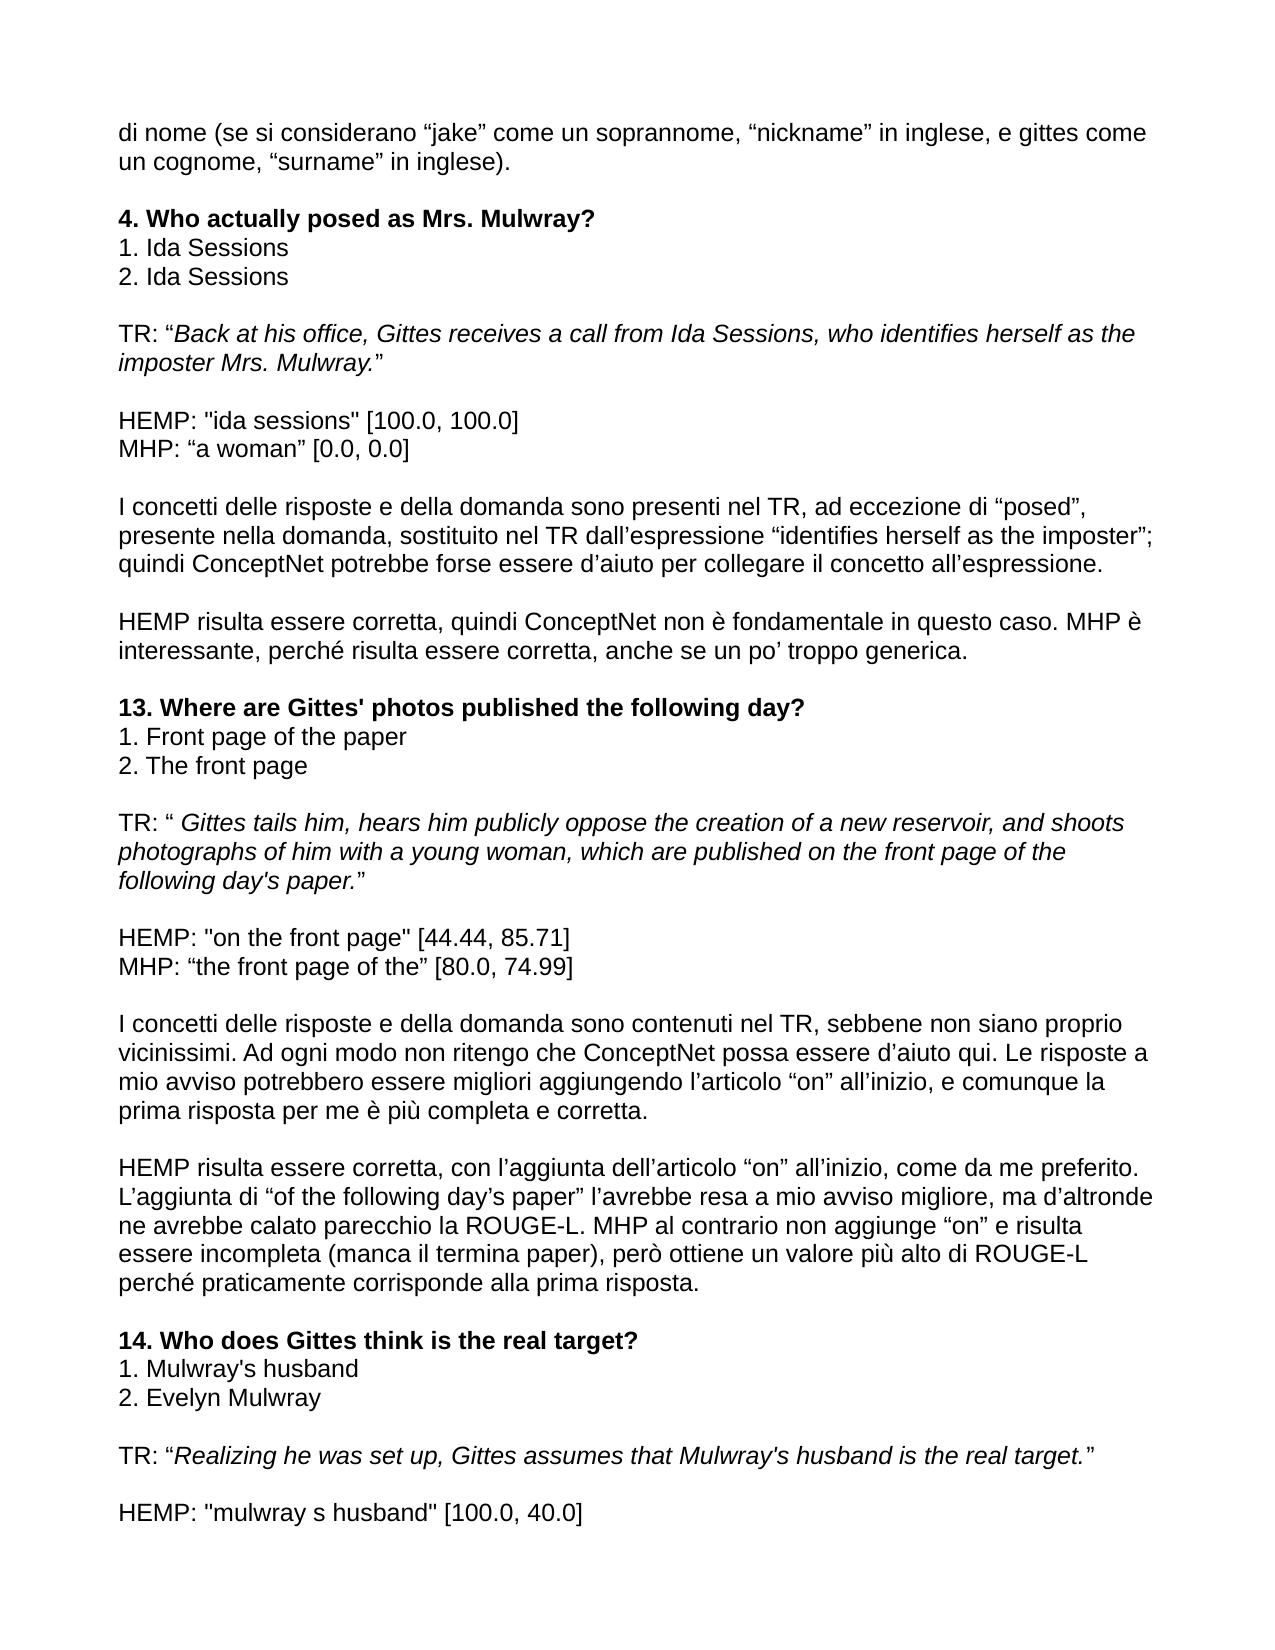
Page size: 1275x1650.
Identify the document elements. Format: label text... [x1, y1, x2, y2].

text 13. Where are Gittes' photos published the following day? 1. Front page of the paper 2. The front page TR: “ Gittes tails him, hears him publicly oppose the creation of a new reservoir, and shoots photographs of him with a young woman, which are published on the front page of the following day's paper.” HEMP: "on the front page" [44.44, 85.71] MHP: “the front page of the” [80.0, 74.99] I concetti delle risposte e della domanda sono contenuti nel TR, sebbene non siano proprio vicinissimi. Ad ogni modo non ritengo che ConceptNet possa essere d’aiuto qui. Le risposte a mio avviso potrebbero essere migliori aggiungendo l’articolo “on” all’inizio, e comunque la prima risposta per me è più completa e corretta. HEMP risulta essere corretta, con l’aggiunta dell’articolo “on” all’inizio, come da me preferito. L’aggiunta di “of the following day’s paper” l’avrebbe resa a mio avviso migliore, ma d’altronde ne avrebbe calato parecchio la ROUGE-L. MHP al contrario non aggiunge “on” e risulta essere incompleta (manca il termina paper), però ottiene un valore più alto di ROUGE-L perché praticamente corrisponde alla prima risposta. [118, 693, 1157, 1326]
text 4. Who actually posed as Mrs. Mulwray? 1. Ida Sessions 2. Ida Sessions TR: “Back at his office, Gittes receives a call from Ida Sessions, who identifies herself as the imposter Mrs. Mulwray.” HEMP: "ida sessions" [100.0, 100.0] MHP: “a woman” [0.0, 0.0] I concetti delle risposte e della domanda sono presenti nel TR, ad eccezione di “posed”, presente nella domanda, sostituito nel TR dall’espressione “identifies herself as the imposter”; quindi ConceptNet potrebbe forse essere d’aiuto per collegare il concetto all’espressione. HEMP risulta essere corretta, quindi ConceptNet non è fondamentale in questo caso. MHP è interessante, perché risulta essere corretta, anche se un po’ troppo generica. [118, 204, 1157, 664]
text 14. Who does Gittes think is the real target? 1. Mulwray's husband 2. Evelyn Mulwray TR: “Realizing he was set up, Gittes assumes that Mulwray's husband is the real target.” HEMP: "mulwray s husband" [100.0, 40.0] [118, 1326, 1157, 1527]
text di nome (se si considerano “jake” come un soprannome, “nickname” in inglese, e gittes come un cognome, “surname” in inglese). [118, 118, 1157, 176]
